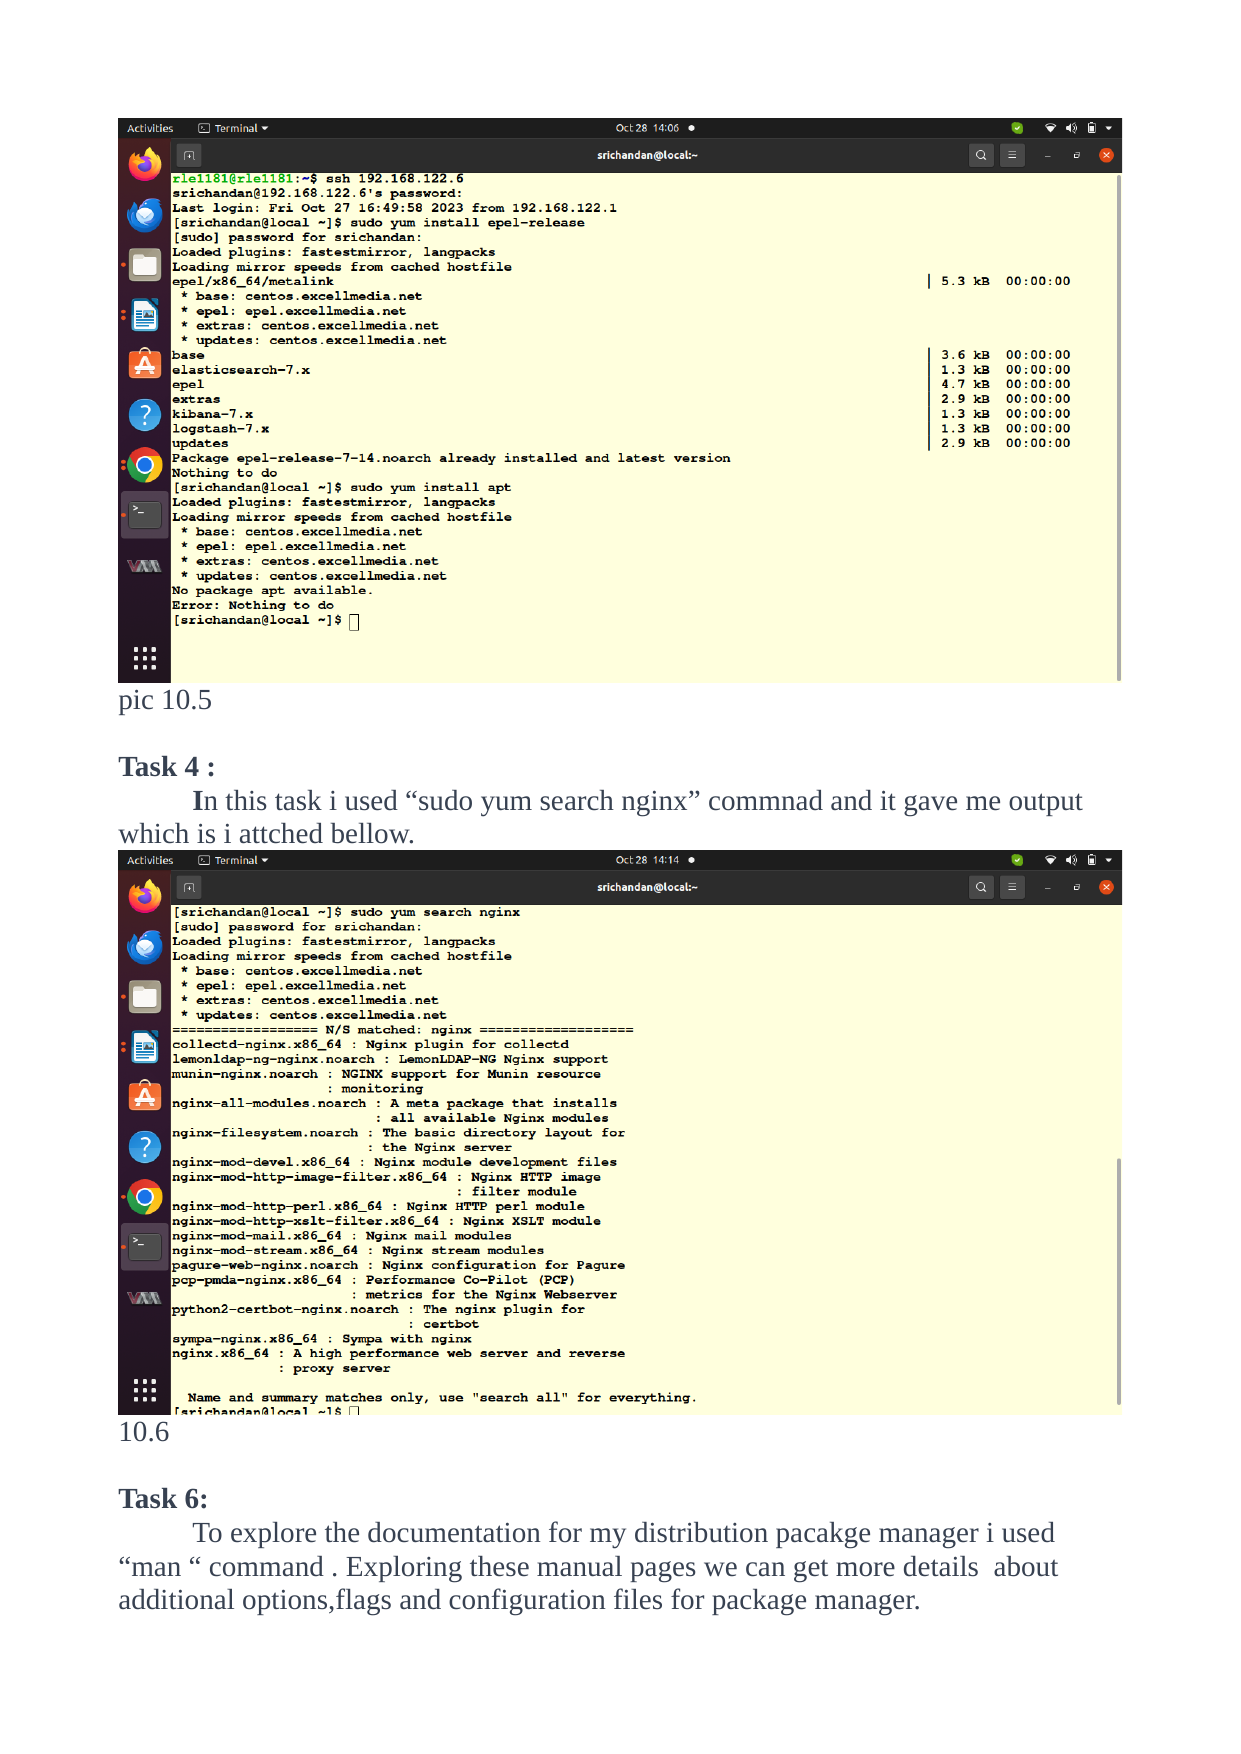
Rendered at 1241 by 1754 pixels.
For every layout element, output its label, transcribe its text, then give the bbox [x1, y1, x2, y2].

picture [118, 118, 1123, 683]
picture [118, 850, 1123, 1415]
text In this task i used “sudo yum search nginx” commnad and it gave me output which is i attched bellow. [118, 783, 1122, 850]
text To explore the documentation for my distribution pacakge manager i used “man “ command . Exploring these manual pages we can get more details about additional options,flags and configuration files for package manager. [118, 1515, 1122, 1616]
text pic 10.5 [118, 683, 1122, 716]
text 10.6 [118, 1415, 1122, 1448]
text Task 6: [118, 1482, 1122, 1515]
text Task 4 : [118, 749, 1122, 783]
